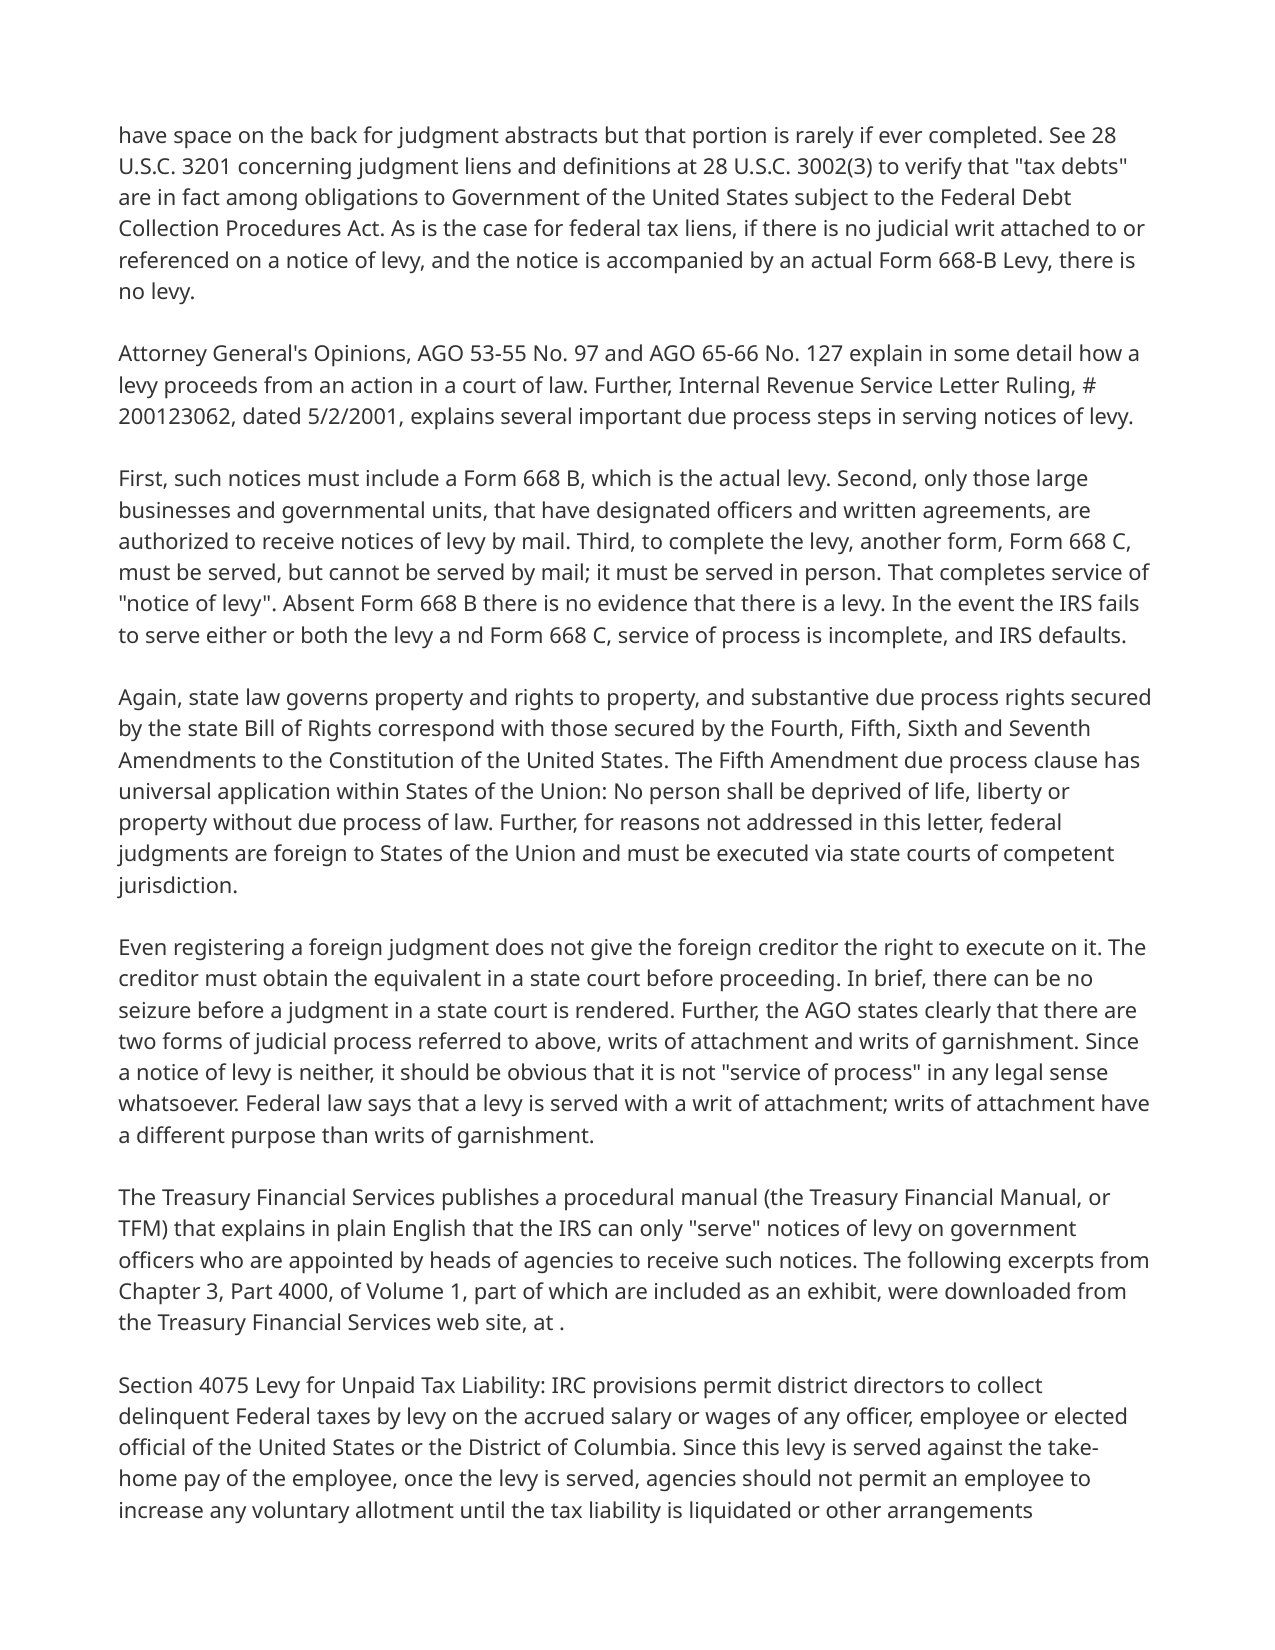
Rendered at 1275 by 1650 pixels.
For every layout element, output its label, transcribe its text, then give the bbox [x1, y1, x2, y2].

text Even registering a foreign judgment does not give the foreign creditor the right to execute on it. The creditor must obtain the equivalent in a state court before proceeding. In brief, there can be no seizure before a judgment in a state court is rendered. Further, the AGO states clearly that there are two forms of judicial process referred to above, writs of attachment and writs of garnishment. Since a notice of levy is neither, it should be obvious that it is not "service of process" in any legal sense whatsoever. Federal law says that a levy is served with a writ of attachment; writs of attachment have a different purpose than writs of garnishment. [118, 931, 1157, 1149]
text Again, state law governs property and rights to property, and substantive due process rights secured by the state Bill of Rights correspond with those secured by the Fourth, Fifth, Sixth and Seventh Amendments to the Constitution of the United States. The Fifth Amendment due process clause has universal application within States of the Union: No person shall be deprived of life, liberty or property without due process of law. Further, for reasons not addressed in this letter, federal judgments are foreign to States of the Union and must be executed via state courts of competent jurisdiction. [118, 681, 1157, 899]
text The Treasury Financial Services publishes a procedural manual (the Treasury Financial Manual, or TFM) that explains in plain English that the IRS can only "serve" notices of levy on government officers who are appointed by heads of agencies to receive such notices. The following excerpts from Chapter 3, Part 4000, of Volume 1, part of which are included as an exhibit, were downloaded from the Treasury Financial Services web site, at . [118, 1181, 1157, 1337]
text First, such notices must include a Form 668 B, which is the actual levy. Second, only those large businesses and governmental units, that have designated officers and written agreements, are authorized to receive notices of levy by mail. Third, to complete the levy, another form, Form 668 C, must be served, but cannot be served by mail; it must be served in person. That completes service of "notice of levy". Absent Form 668 B there is no evidence that there is a levy. In the event the IRS fails to serve either or both the levy a nd Form 668 C, service of process is incomplete, and IRS defaults. [118, 462, 1157, 649]
text have space on the back for judgment abstracts but that portion is rarely if ever completed. See 28 U.S.C. 3201 concerning judgment liens and definitions at 28 U.S.C. 3002(3) to verify that "tax debts" are in fact among obligations to Government of the United States subject to the Federal Debt Collection Procedures Act. As is the case for federal tax liens, if there is no judicial writ attached to or referenced on a notice of levy, and the notice is accompanied by an actual Form 668-B Levy, there is no levy. [118, 118, 1157, 306]
text Section 4075 Levy for Unpaid Tax Liability: IRC provisions permit district directors to collect delinquent Federal taxes by levy on the accrued salary or wages of any officer, employee or elected official of the United States or the District of Columbia. Since this levy is served against the take-home pay of the employee, once the levy is served, agencies should not permit an employee to increase any voluntary allotment until the tax liability is liquidated or other arrangements [118, 1368, 1157, 1524]
text Attorney General's Opinions, AGO 53-55 No. 97 and AGO 65-66 No. 127 explain in some detail how a levy proceeds from an action in a court of law. Further, Internal Revenue Service Letter Ruling, # 200123062, dated 5/2/2001, explains several important due process steps in serving notices of levy. [118, 337, 1157, 431]
